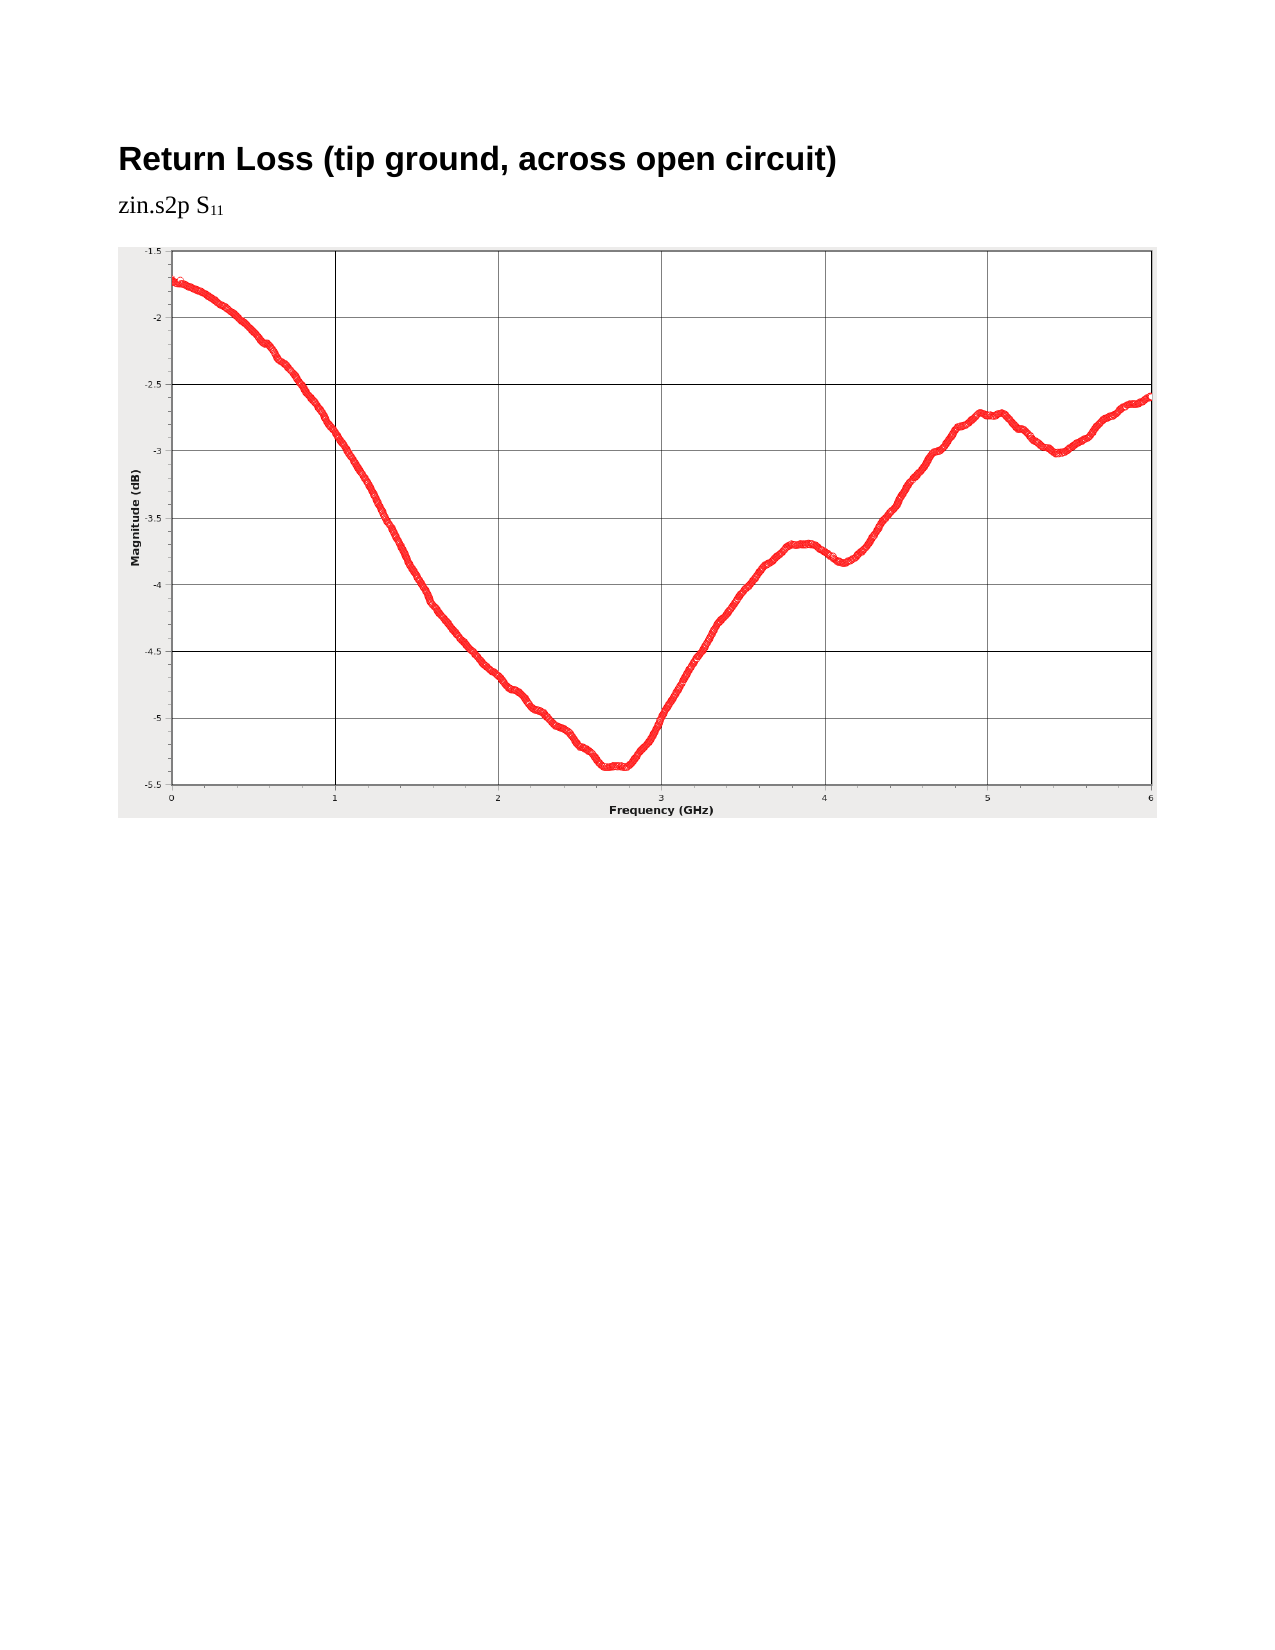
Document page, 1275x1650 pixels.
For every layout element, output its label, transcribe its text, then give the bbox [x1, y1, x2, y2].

picture [118, 247, 1157, 818]
subtitle Return Loss (tip ground, across open circuit) [118, 139, 1157, 178]
text zin.s2p S11 [118, 190, 1157, 219]
